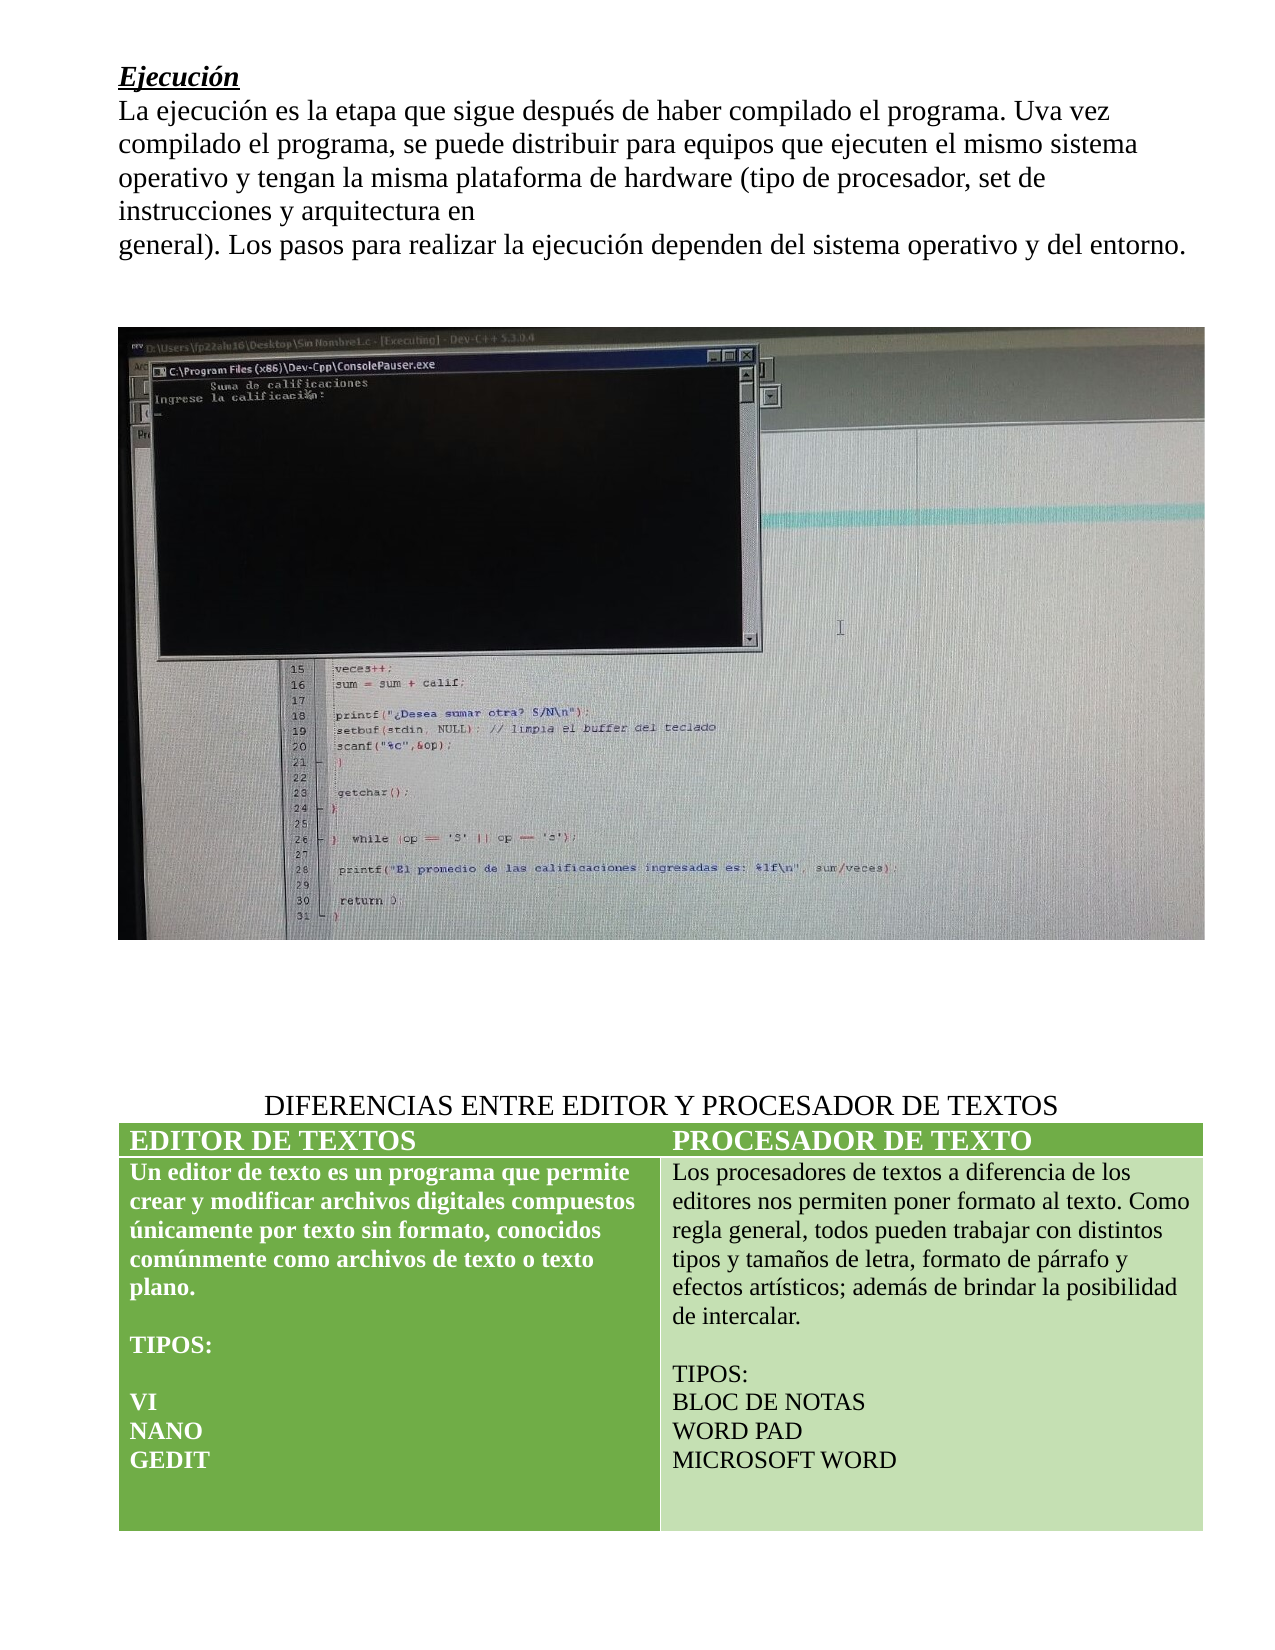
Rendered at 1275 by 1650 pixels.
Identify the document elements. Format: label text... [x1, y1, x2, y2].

table_cell Los procesadores de textos a diferencia de los editores nos permiten poner formato al texto. Como regla general, todos pueden trabajar con distintos tipos y tamaños de letra, formato de párrafo y efectos artísticos; además de brindar la posibilidad de intercalar. TIPOS: BLOC DE NOTAS WORD PAD MICROSOFT WORD [661, 1158, 1203, 1531]
table_cell Un editor de texto es un programa que permite crear y modificar archivos digitales compuestos únicamente por texto sin formato, conocidos comúnmente como archivos de texto o texto plano. TIPOS: VI NANO GEDIT [119, 1158, 660, 1531]
text Ejecución La ejecución es la etapa que sigue después de haber compilado el programa. Uva vez compilado el programa, se puede distribuir para equipos que ejecuten el mismo sistema operativo y tengan la misma plataforma de hardware (tipo de procesador, set de instrucciones y arquitectura en general). Los pasos para realizar la ejecución dependen del sistema operativo y del entorno. [118, 59, 1205, 260]
table_header PROCESADOR DE TEXTO [661, 1123, 1203, 1156]
table_header EDITOR DE TEXTOS [119, 1123, 661, 1156]
text DIFERENCIAS ENTRE EDITOR Y PROCESADOR DE TEXTOS [118, 1088, 1205, 1122]
